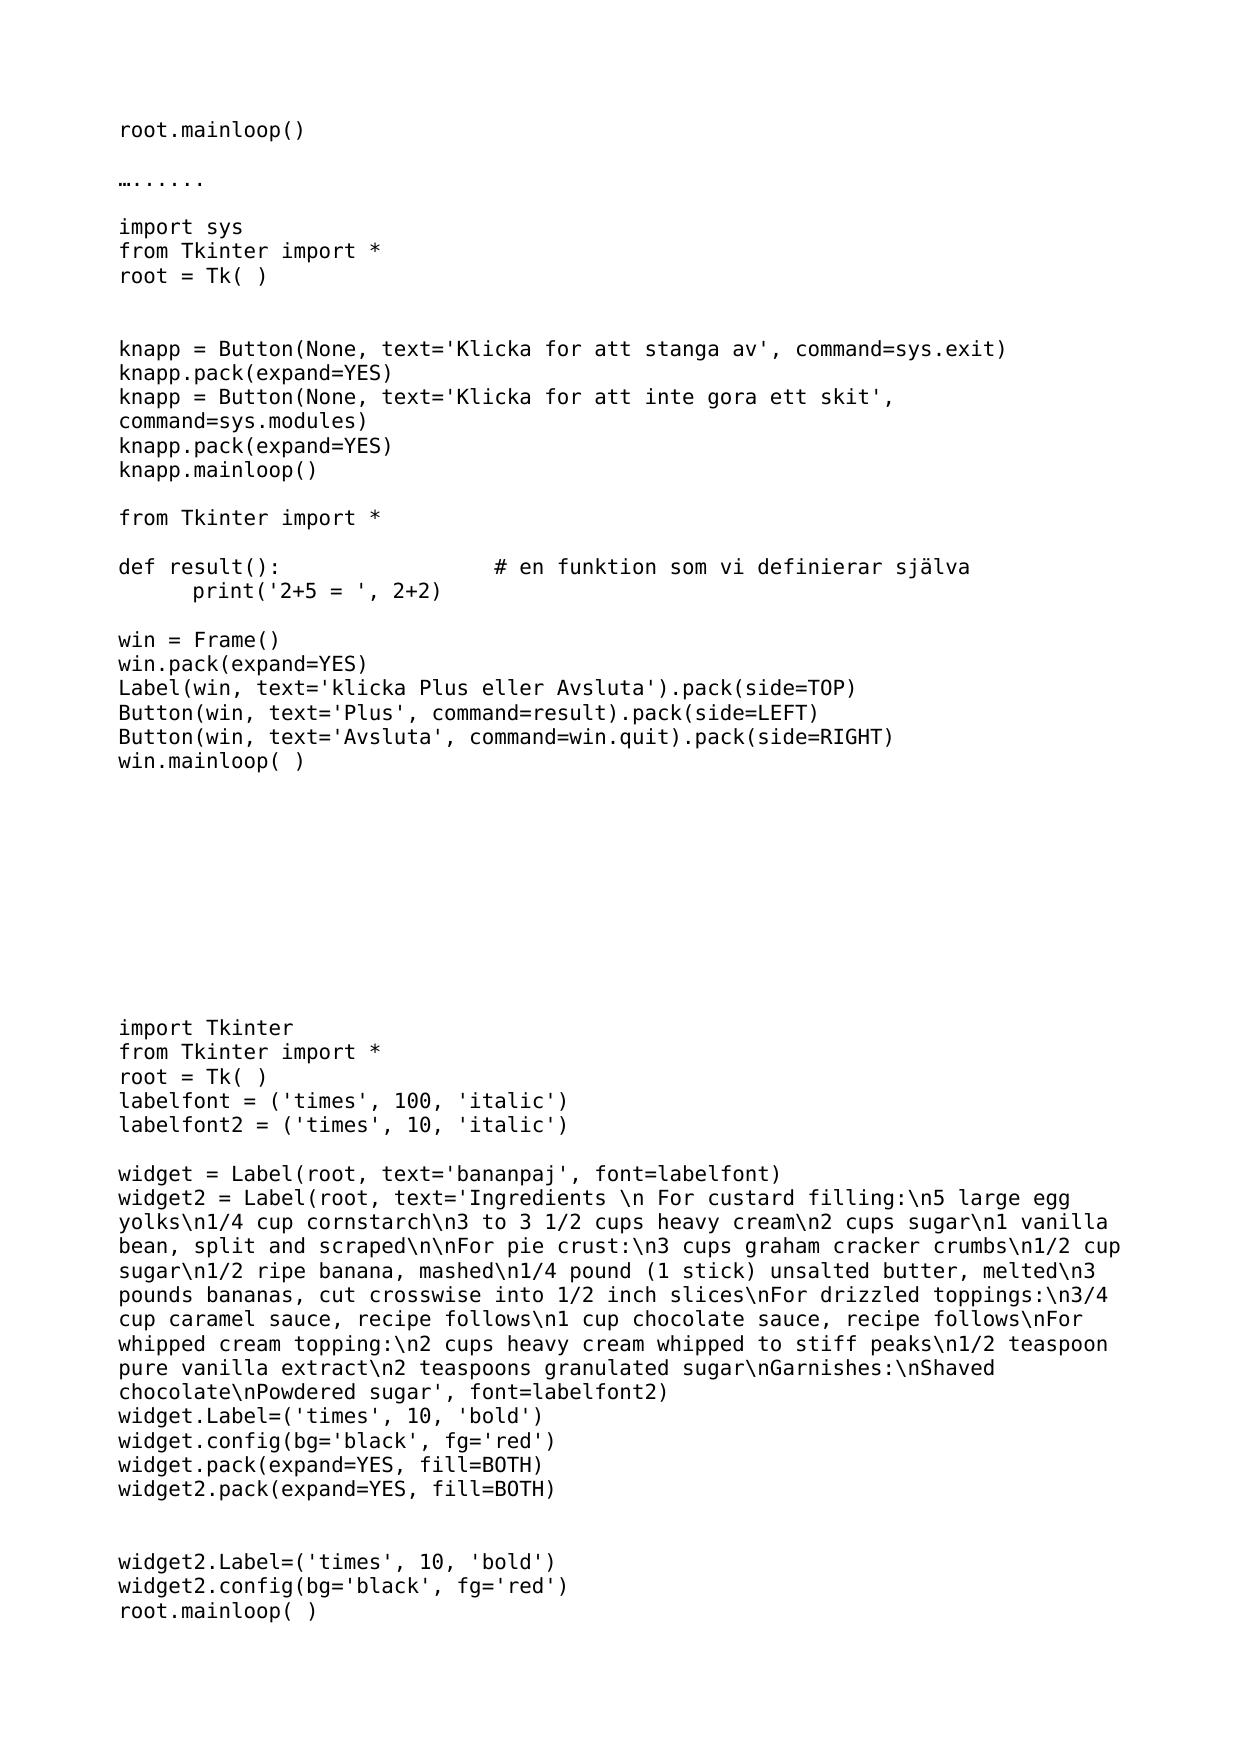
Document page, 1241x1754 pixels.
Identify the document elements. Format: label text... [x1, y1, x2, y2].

text root.mainloop( ) [118, 1599, 1122, 1623]
text root.mainloop() …...... import sys [118, 118, 1122, 239]
text from Tkinter import * [118, 1040, 1122, 1065]
text print('2+5 = ', 2+2) [118, 579, 1122, 603]
text import Tkinter [118, 798, 1122, 1040]
text widget.config(bg='black', fg='red') [118, 1429, 1122, 1453]
text Button(win, text='Plus', command=result).pack(side=LEFT) [118, 701, 1122, 725]
text widget2.pack(expand=YES, fill=BOTH) [118, 1477, 1122, 1502]
text widget.Label=('times', 10, 'bold') [118, 1404, 1122, 1429]
text widget2.config(bg='black', fg='red') [118, 1574, 1122, 1599]
text knapp = Button(None, text='Klicka for att inte gora ett skit', command=sys.modules) [118, 385, 1122, 434]
text win.mainloop( ) [118, 749, 1122, 773]
text win = Frame() [118, 628, 1122, 652]
text knapp.pack(expand=YES) [118, 434, 1122, 458]
text knapp = Button(None, text='Klicka for att stanga av', command=sys.exit) [118, 337, 1122, 361]
text knapp.pack(expand=YES) [118, 361, 1122, 385]
text from Tkinter import * [118, 239, 1122, 264]
text labelfont2 = ('times', 10, 'italic') [118, 1113, 1122, 1137]
text root = Tk( ) [118, 1065, 1122, 1089]
text win.pack(expand=YES) [118, 652, 1122, 676]
text labelfont = ('times', 100, 'italic') [118, 1089, 1122, 1113]
text widget = Label(root, text='bananpaj', font=labelfont) [118, 1162, 1122, 1186]
text widget2 = Label(root, text='Ingredients \n For custard filling:\n5 large egg yolks\n1/4 cup cornstarch\n3 to 3 1/2 cups heavy cream\n2 cups sugar\n1 vanilla bean, split and scraped\n\nFor pie crust:\n3 cups graham cracker crumbs\n1/2 cup sugar\n1/2 ripe banana, mashed\n1/4 pound (1 stick) unsalted butter, melted\n3 pounds bananas, cut crosswise into 1/2 inch slices\nFor drizzled toppings:\n3/4 cup caramel sauce, recipe follows\n1 cup chocolate sauce, recipe follows\nFor whipped cream topping:\n2 cups heavy cream whipped to stiff peaks\n1/2 teaspoon pure vanilla extract\n2 teaspoons granulated sugar\nGarnishes:\nShaved chocolate\nPowdered sugar', font=labelfont2) [118, 1186, 1122, 1404]
text root = Tk( ) [118, 264, 1122, 288]
text Label(win, text='klicka Plus eller Avsluta').pack(side=TOP) [118, 676, 1122, 701]
text Button(win, text='Avsluta', command=win.quit).pack(side=RIGHT) [118, 725, 1122, 749]
text widget2.Label=('times', 10, 'bold') [118, 1550, 1122, 1574]
text knapp.mainloop() from Tkinter import * [118, 458, 1122, 531]
text def result(): # en funktion som vi definierar själva [118, 555, 1122, 579]
text widget.pack(expand=YES, fill=BOTH) [118, 1453, 1122, 1477]
